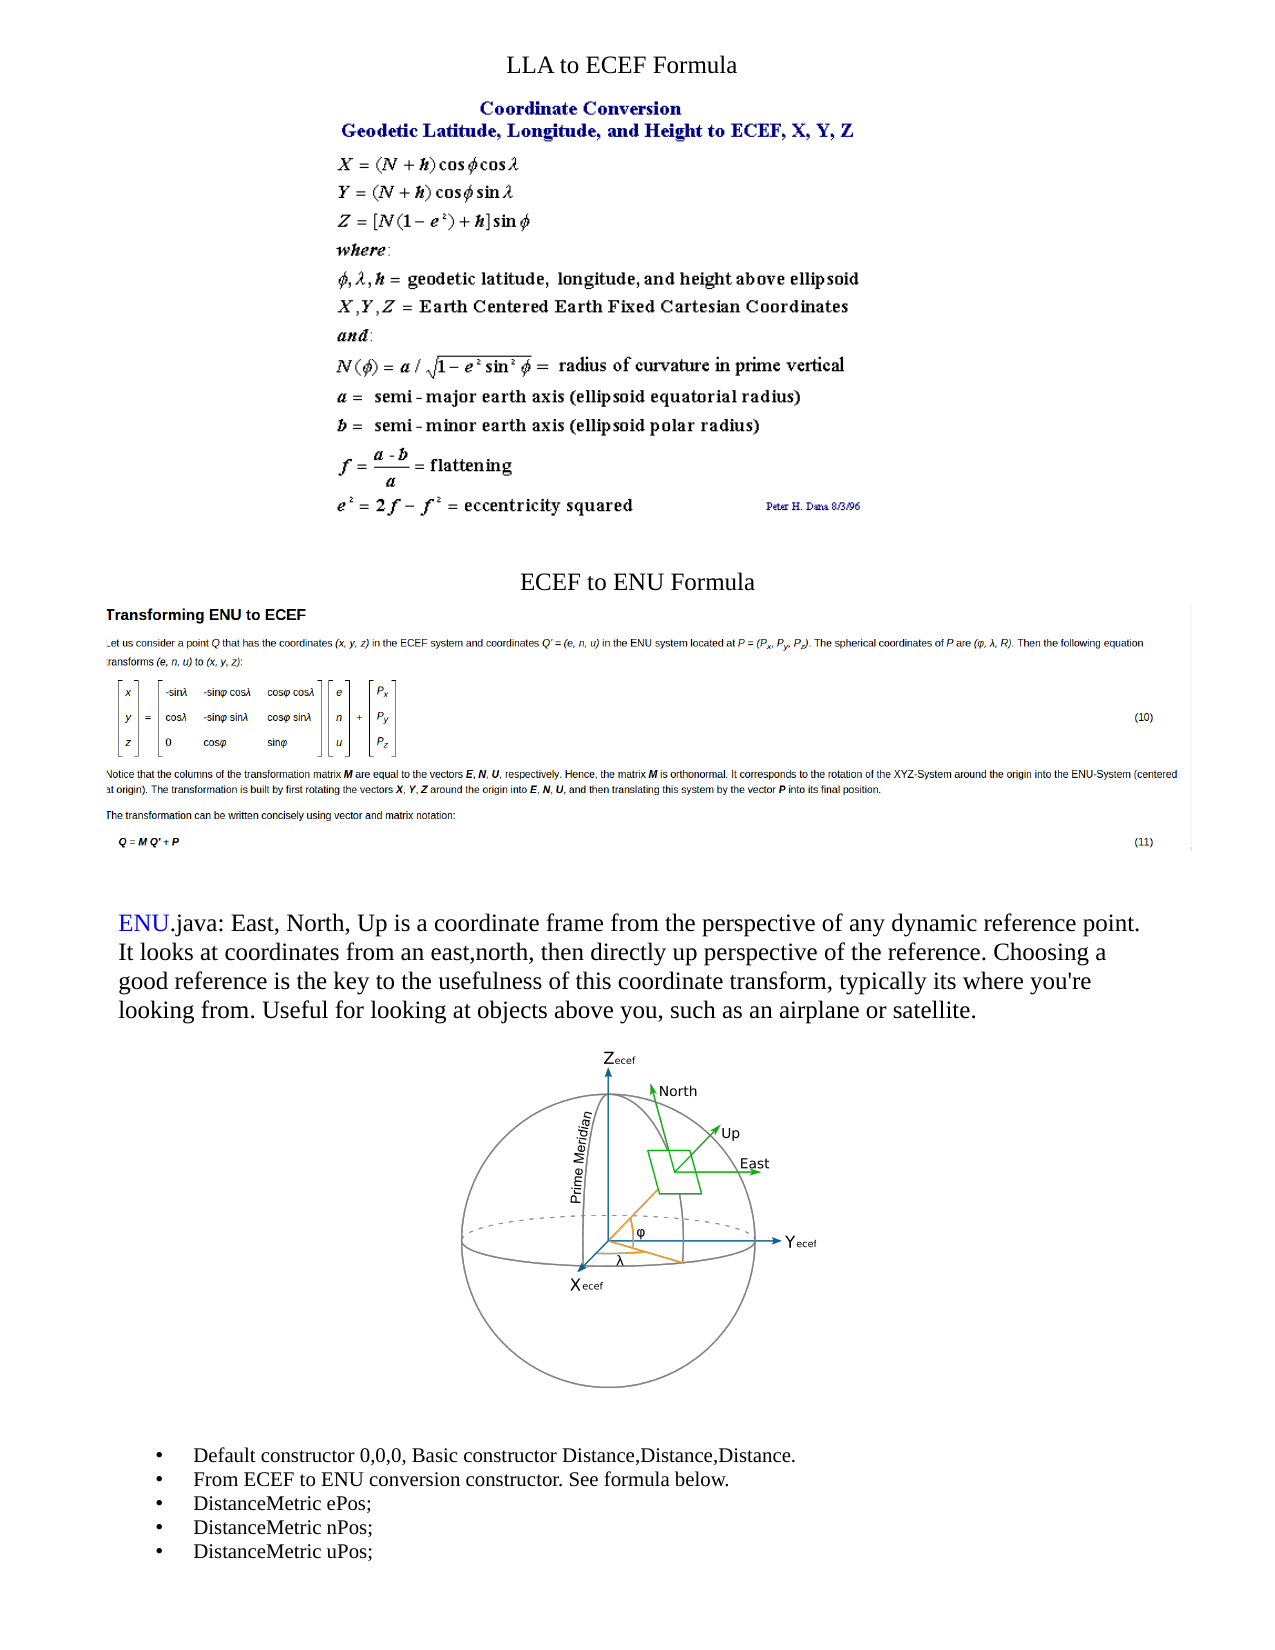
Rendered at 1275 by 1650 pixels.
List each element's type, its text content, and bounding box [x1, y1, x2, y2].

list DistanceMetric ePos; [156, 1491, 1157, 1515]
picture [321, 87, 873, 519]
text ECEF to ENU Formula [118, 567, 1157, 596]
list DistanceMetric uPos; [156, 1539, 1157, 1563]
list From ECEF to ENU conversion constructor. See formula below. [156, 1467, 1157, 1491]
text LLA to ECEF Formula [118, 50, 1157, 78]
picture [106, 606, 1192, 851]
list DistanceMetric nPos; [156, 1515, 1157, 1539]
list Default constructor 0,0,0, Basic constructor Distance,Distance,Distance. [156, 1443, 1157, 1467]
text ENU.java: East, North, Up is a coordinate frame from the perspective of any dynamic reference point. It looks at coordinates from an east,north, then directly up perspective of the reference. Choosing a good reference is the key to the usefulness of this coordinate transform, typically its where you're looking from. Useful for looking at objects above you, such as an airplane or satellite. [118, 908, 1157, 1023]
picture [458, 1048, 817, 1393]
